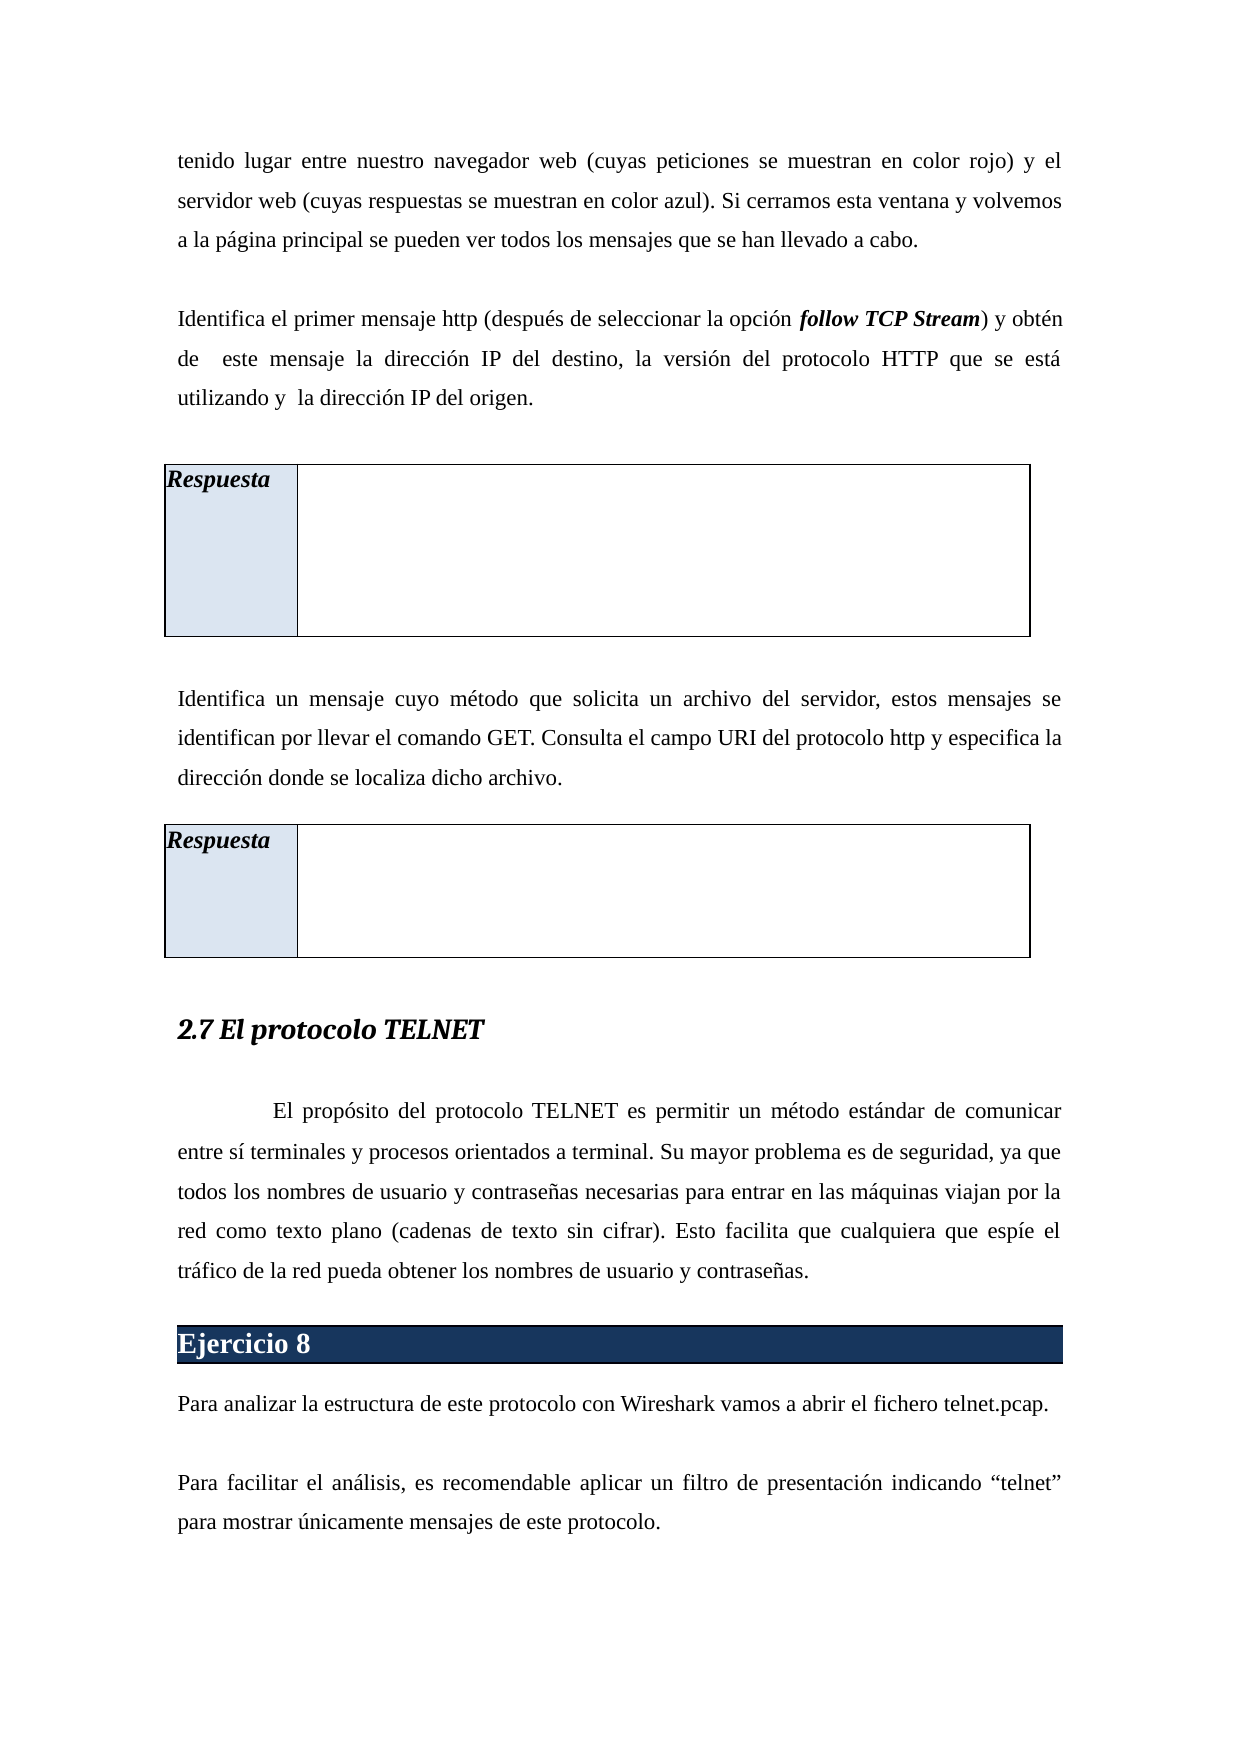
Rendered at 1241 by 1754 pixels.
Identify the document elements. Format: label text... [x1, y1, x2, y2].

subtitle 2.7 El protocolo TELNET [177, 1013, 1063, 1047]
text Identifica el primer mensaje http (después de seleccionar la opción follow TCP Stream) y obtén de este mensaje la dirección IP del destino, la versión del protocolo HTTP que se está utilizando y la dirección IP del origen. [177, 306, 1063, 411]
table_header Respuesta [166, 465, 297, 636]
text Para analizar la estructura de este protocolo con Wireshark vamos a abrir el fichero telnet.pcap. [177, 1390, 1063, 1416]
table_header [298, 465, 1029, 636]
text Para facilitar el análisis, es recomendable aplicar un filtro de presentación indicando “telnet” para mostrar únicamente mensajes de este protocolo. [177, 1469, 1063, 1535]
text tenido lugar entre nuestro navegador web (cuyas peticiones se muestran en color rojo) y el servidor web (cuyas respuestas se muestran en color azul). Si cerramos esta ventana y volvemos a la página principal se pueden ver todos los mensajes que se han llevado a cabo. [177, 148, 1063, 253]
table_header Respuesta [166, 825, 297, 957]
text El propósito del protocolo TELNET es permitir un método estándar de comunicar entre sí terminales y procesos orientados a terminal. Su mayor problema es de seguridad, ya que todos los nombres de usuario y contraseñas necesarias para entrar en las máquinas viajan por la red como texto plano (cadenas de texto sin cifrar). Esto facilita que cualquiera que espíe el tráfico de la red pueda obtener los nombres de usuario y contraseñas. [177, 1097, 1063, 1283]
text Ejercicio 8 [177, 1327, 1063, 1362]
text Identifica un mensaje cuyo método que solicita un archivo del servidor, estos mensajes se identifican por llevar el comando GET. Consulta el campo URI del protocolo http y especifica la dirección donde se localiza dicho archivo. [177, 685, 1063, 790]
table_header [298, 825, 1029, 957]
